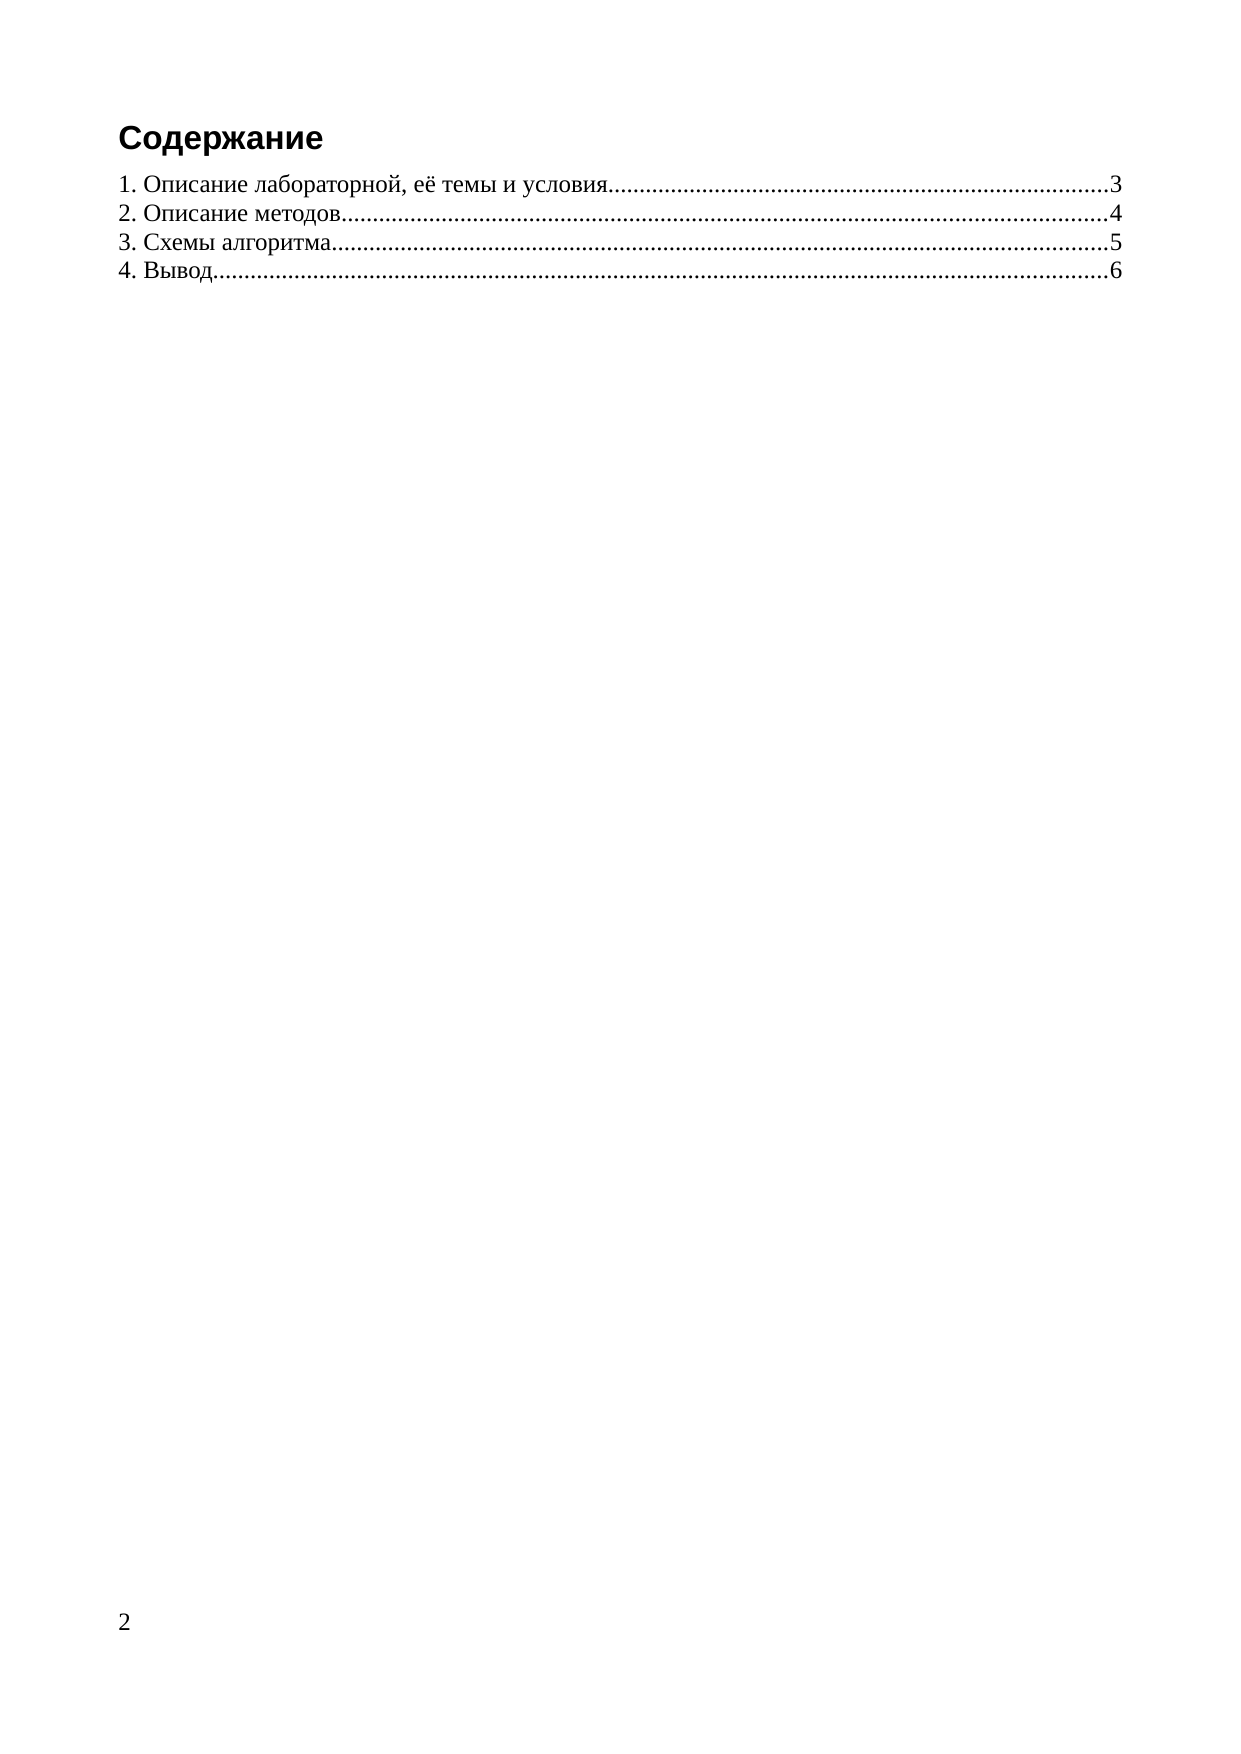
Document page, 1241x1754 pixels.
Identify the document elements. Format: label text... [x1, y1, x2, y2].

text 3. Схемы алгоритма 5 [118, 227, 1122, 255]
text 4. Вывод 6 [118, 255, 1122, 284]
text 2. Описание методов 4 [118, 198, 1122, 227]
text 1. Описание лабораторной, её темы и условия 3 [118, 169, 1122, 198]
subtitle Содержание [118, 118, 1122, 157]
